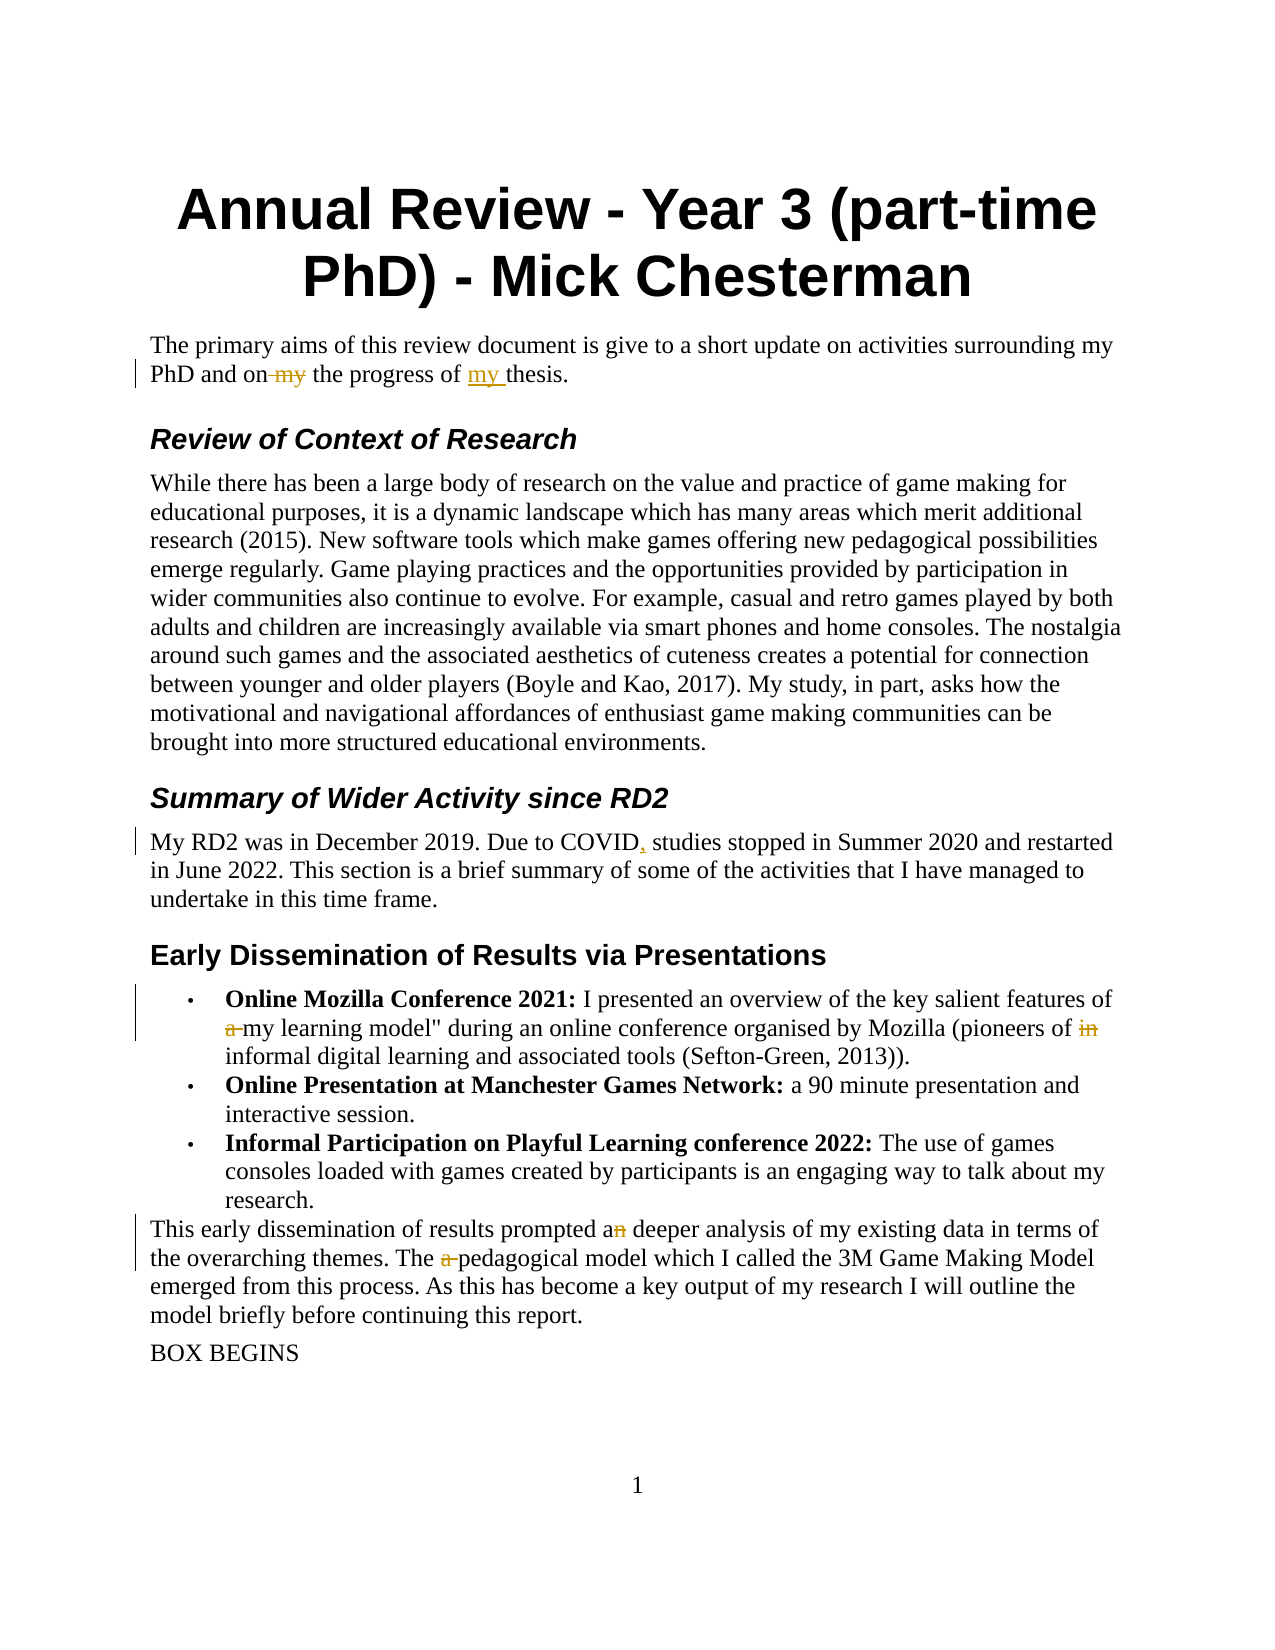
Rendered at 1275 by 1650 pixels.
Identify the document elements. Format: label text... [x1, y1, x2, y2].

list Online Mozilla Conference 2021: I presented an overview of the key salient features of my learning model" during an online conference organised by Mozilla (pioneers of informal digital learning and associated tools (Sefton-Green, 2013)). [187, 984, 1125, 1070]
subtitle Review of Context of Research [150, 422, 1125, 456]
text This early dissemination of results prompted a deeper analysis of my existing data in terms of the overarching themes. The pedagogical model which I called the 3M Game Making Model emerged from this process. As this has become a key output of my research I will outline the model briefly before continuing this report. [150, 1214, 1125, 1329]
text The primary aims of this review document is give to a short update on activities surrounding my PhD and on the progress of my thesis. [150, 331, 1125, 388]
subtitle Early Dissemination of Results via Presentations [150, 938, 1125, 971]
title Annual Review - Year 3 (part-time PhD) - Mick Chesterman [150, 175, 1125, 309]
text My RD2 was in December 2019. Due to COVID, studies stopped in Summer 2020 and restarted in June 2022. This section is a brief summary of some of the activities that I have managed to undertake in this time frame. [150, 827, 1125, 913]
list Informal Participation on Playful Learning conference 2022: The use of games consoles loaded with games created by participants is an engaging way to talk about my research. [187, 1128, 1125, 1214]
list Online Presentation at Manchester Games Network: a 90 minute presentation and interactive session. [187, 1070, 1125, 1128]
text BOX BEGINS [150, 1338, 1125, 1367]
text While there has been a large body of research on the value and practice of game making for educational purposes, it is a dynamic landscape which has many areas which merit additional research (2015). New software tools which make games offering new pedagogical possibilities emerge regularly. Game playing practices and the opportunities provided by participation in wider communities also continue to evolve. For example, casual and retro games played by both adults and children are increasingly available via smart phones and home consoles. The nostalgia around such games and the associated aesthetics of cuteness creates a potential for connection between younger and older players (Boyle and Kao, 2017). My study, in part, asks how the motivational and navigational affordances of enthusiast game making communities can be brought into more structured educational environments. [150, 468, 1125, 756]
subtitle Summary of Wider Activity since RD2 [150, 781, 1125, 814]
